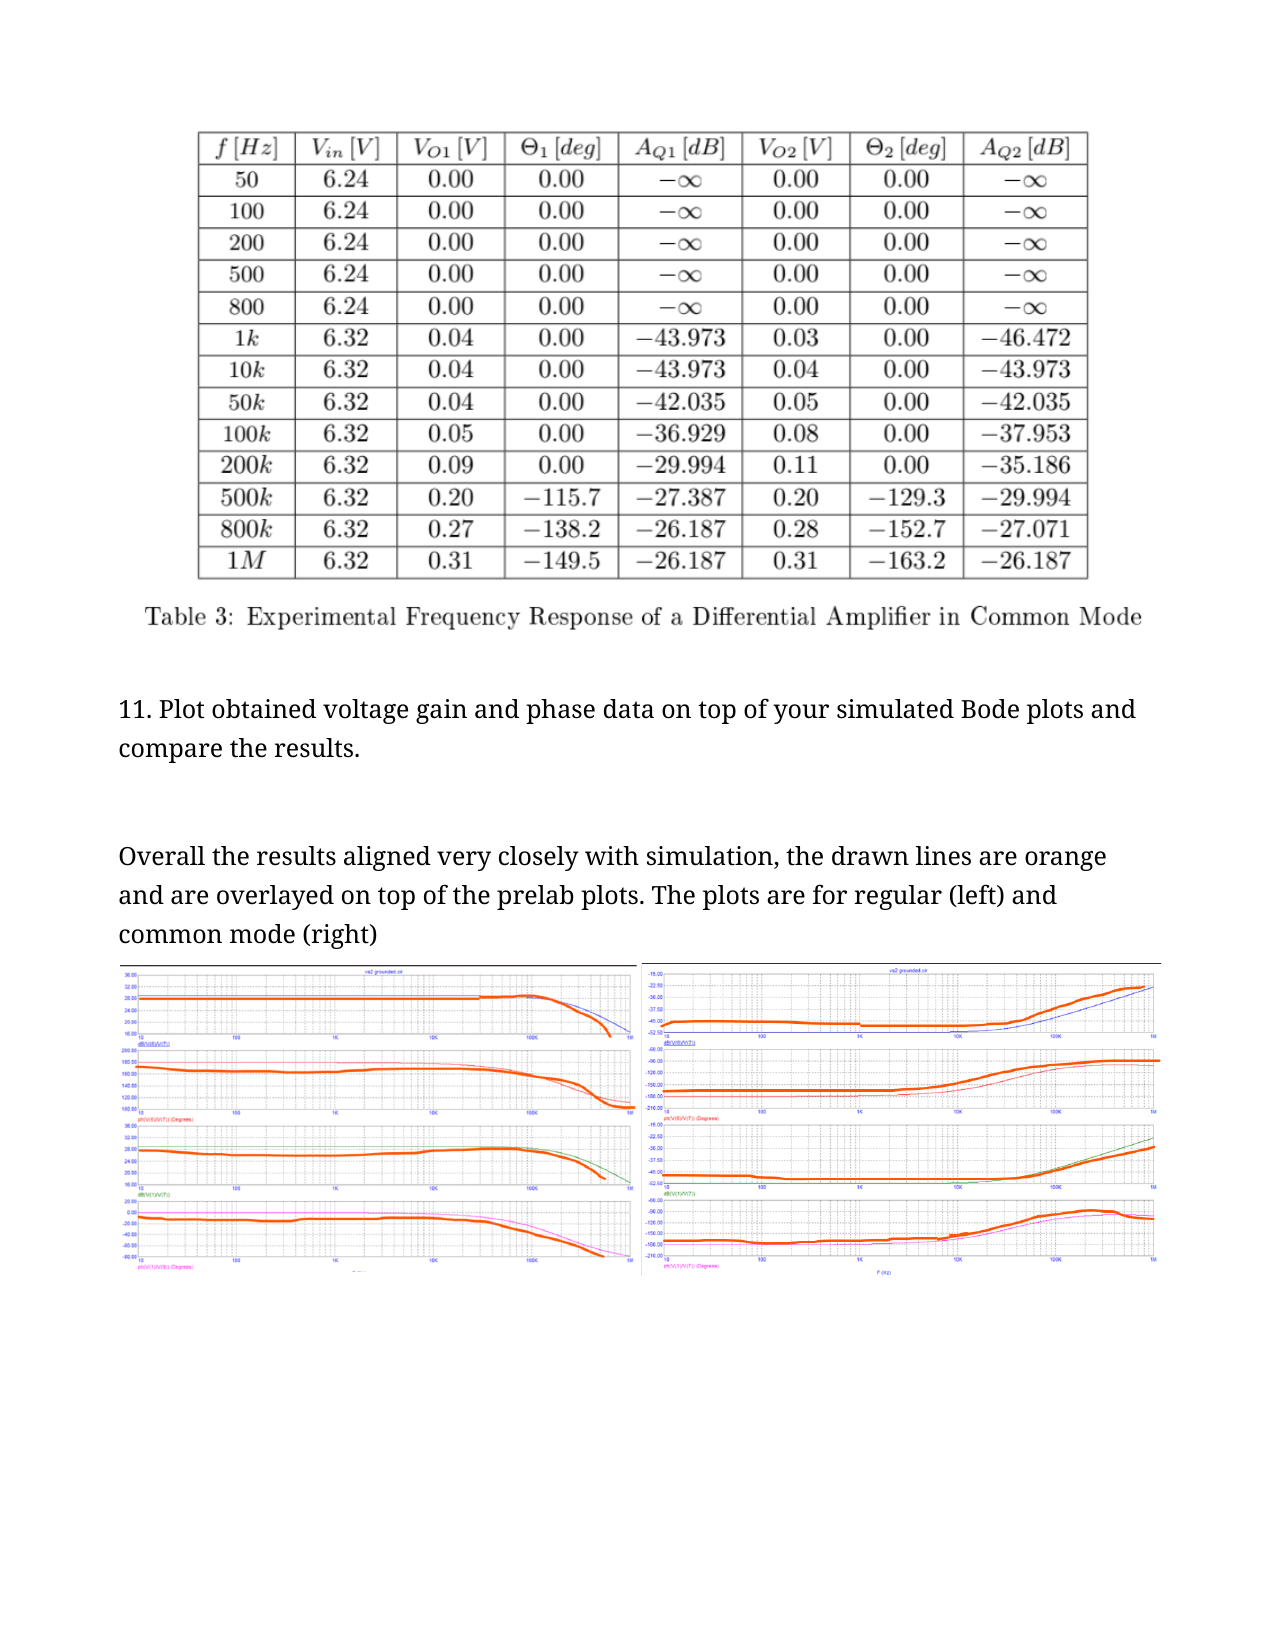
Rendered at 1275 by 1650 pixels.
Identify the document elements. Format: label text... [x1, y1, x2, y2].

text Overall the results aligned very closely with simulation, the drawn lines are orange and are overlayed on top of the prelab plots. The plots are for regular (left) and common mode (right) [118, 838, 1157, 951]
text 11. Plot obtained voltage gain and phase data on top of your simulated Bode plots and compare the results. [118, 692, 1157, 765]
picture [118, 118, 1157, 633]
picture [641, 963, 1162, 1276]
picture [120, 965, 637, 1272]
